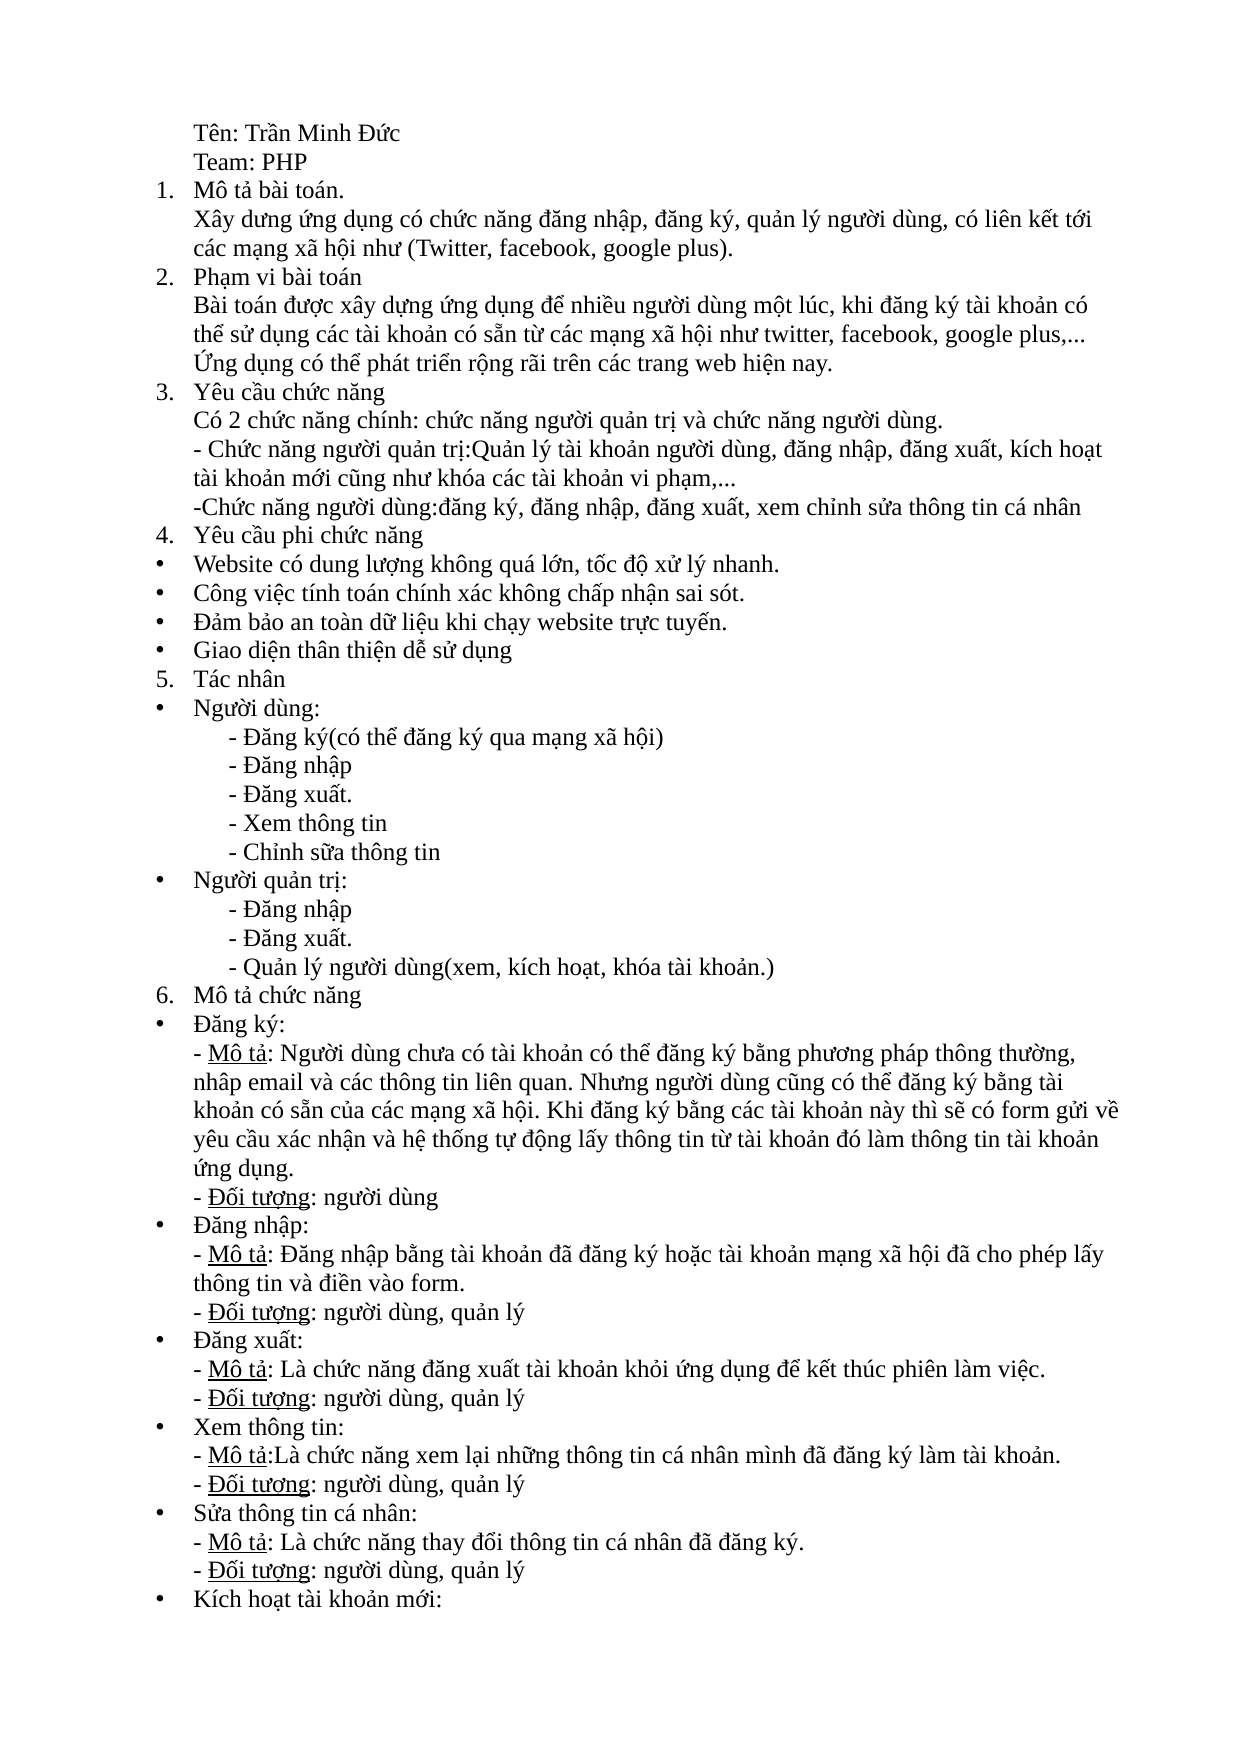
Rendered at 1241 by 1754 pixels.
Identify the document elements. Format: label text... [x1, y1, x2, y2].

list - Mô tả: Là chức năng đăng xuất tài khoản khỏi ứng dụng để kết thúc phiên làm việc. [156, 1354, 1122, 1383]
list Kích hoạt tài khoản mới: [156, 1584, 1122, 1613]
list Mô tả chức năng [156, 981, 1122, 1009]
list - Đối tượng: người dùng, quản lý [156, 1297, 1122, 1326]
list Mô tả bài toán. [156, 176, 1122, 204]
list - Mô tả: Là chức năng thay đổi thông tin cá nhân đã đăng ký. [156, 1527, 1122, 1556]
list Giao diện thân thiện dễ sử dụng [156, 636, 1122, 664]
list Người dùng: [156, 693, 1122, 722]
list - Đăng xuất. [228, 923, 1122, 952]
list - Mô tả: Người dùng chưa có tài khoản có thể đăng ký bằng phương pháp thông thường, nhâp email và các thông tin liên quan. Nhưng người dùng cũng có thể đăng ký bằng tài khoản có sẵn của các mạng xã hội. Khi đăng ký bằng các tài khoản này thì sẽ có form gửi về yêu cầu xác nhận và hệ thống tự động lấy thông tin từ tài khoản đó làm thông tin tài khoản ứng dụng. [156, 1038, 1122, 1182]
list - Quản lý người dùng(xem, kích hoạt, khóa tài khoản.) [228, 952, 1122, 981]
list Đăng nhập: [156, 1211, 1122, 1239]
text - Đăng xuất. [228, 779, 1122, 808]
list - Đối tượng: người dùng, quản lý [156, 1556, 1122, 1584]
list Xây dưng ứng dụng có chức năng đăng nhập, đăng ký, quản lý người dùng, có liên kết tới các mạng xã hội như (Twitter, facebook, google plus). [156, 204, 1122, 262]
list Tác nhân [156, 664, 1122, 693]
text - Chỉnh sữa thông tin [228, 837, 1122, 866]
list Công việc tính toán chính xác không chấp nhận sai sót. [156, 578, 1122, 607]
list - Đối tượng: người dùng, quản lý [156, 1383, 1122, 1412]
list Đăng ký: [156, 1009, 1122, 1038]
list Bài toán được xây dựng ứng dụng để nhiều người dùng một lúc, khi đăng ký tài khoản có thể sử dụng các tài khoản có sẵn từ các mạng xã hội như twitter, facebook, google plus,... [156, 291, 1122, 348]
list - Đăng nhập [228, 894, 1122, 923]
list Người quản trị: [156, 866, 1122, 894]
list - Mô tả:Là chức năng xem lại những thông tin cá nhân mình đã đăng ký làm tài khoản. [156, 1441, 1122, 1469]
list - Chức năng người quản trị:Quản lý tài khoản người dùng, đăng nhập, đăng xuất, kích hoạt tài khoản mới cũng như khóa các tài khoản vi phạm,... [156, 434, 1122, 492]
list Yêu cầu chức năng [156, 377, 1122, 406]
list Phạm vi bài toán [156, 262, 1122, 291]
text - Đăng nhập [228, 751, 1122, 779]
list -Chức năng người dùng:đăng ký, đăng nhập, đăng xuất, xem chỉnh sửa thông tin cá nhân [156, 492, 1122, 521]
list Ứng dụng có thể phát triển rộng rãi trên các trang web hiện nay. [156, 348, 1122, 377]
list - Đối tượng: người dùng [156, 1182, 1122, 1211]
list Team: PHP [156, 147, 1122, 176]
list - Mô tả: Đăng nhập bằng tài khoản đã đăng ký hoặc tài khoản mạng xã hội đã cho phép lấy thông tin và điền vào form. [156, 1239, 1122, 1297]
list Website có dung lượng không quá lớn, tốc độ xử lý nhanh. [156, 549, 1122, 578]
list Sửa thông tin cá nhân: [156, 1498, 1122, 1527]
list Đảm bảo an toàn dữ liệu khi chạy website trực tuyến. [156, 607, 1122, 636]
list Tên: Trần Minh Đức [156, 118, 1122, 147]
list Yêu cầu phi chức năng [156, 521, 1122, 549]
text - Xem thông tin [228, 808, 1122, 837]
list - Đối tượng: người dùng, quản lý [156, 1469, 1122, 1498]
list Xem thông tin: [156, 1412, 1122, 1441]
list Có 2 chức năng chính: chức năng người quản trị và chức năng người dùng. [156, 406, 1122, 434]
list Đăng xuất: [156, 1326, 1122, 1354]
text - Đăng ký(có thể đăng ký qua mạng xã hội) [228, 722, 1122, 751]
